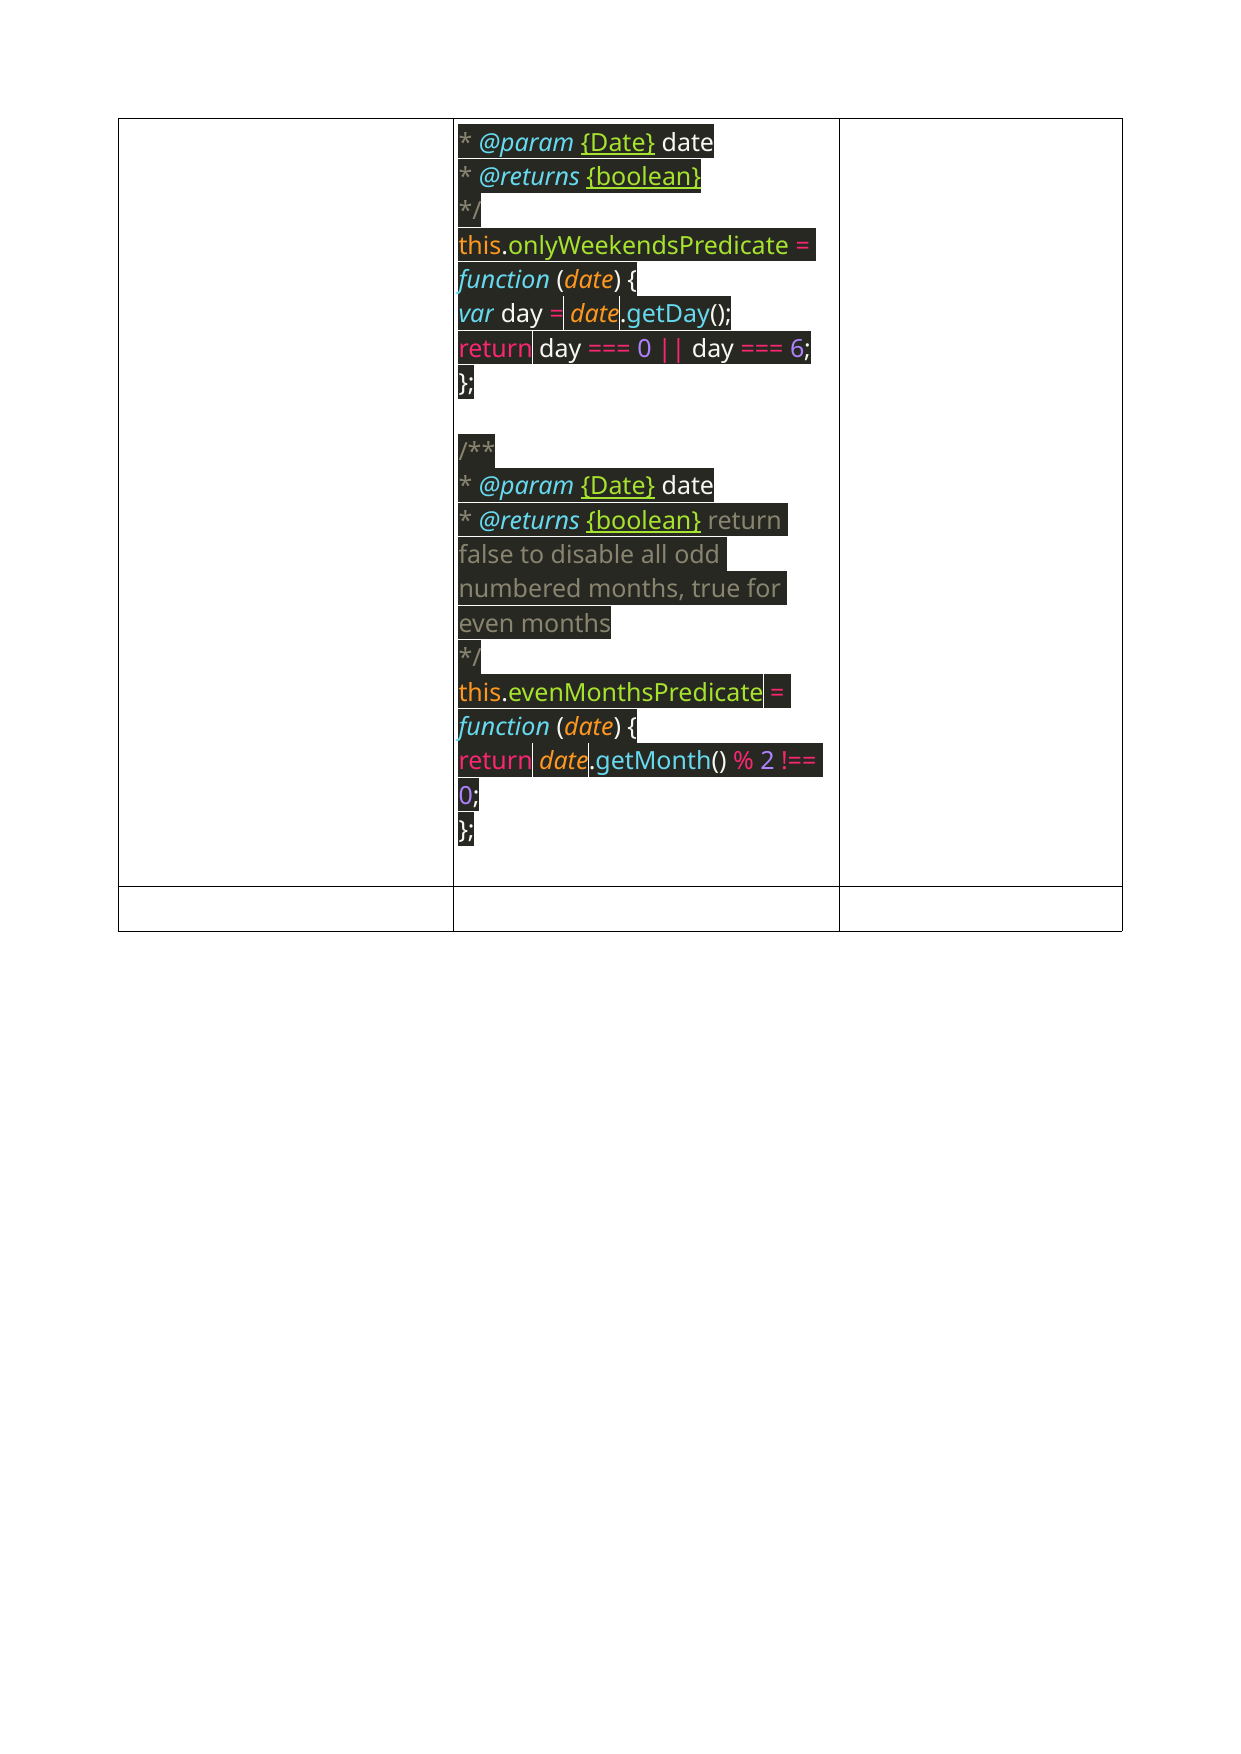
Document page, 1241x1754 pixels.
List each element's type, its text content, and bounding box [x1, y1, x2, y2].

table_cell [119, 119, 453, 886]
table_cell * @param {Date} date * @returns {boolean} */ this.onlyWeekendsPredicate = function (date) { var day = date.getDay(); return day === 0 || day === 6; }; /** * @param {Date} date * @returns {boolean} return false to disable all odd numbered months, true for even months */ this.evenMonthsPredicate = function (date) { return date.getMonth() % 2 !== 0; }; [454, 119, 839, 886]
table_cell [119, 887, 453, 931]
table_cell [840, 119, 1122, 886]
table_cell [840, 887, 1122, 931]
table_cell [454, 887, 839, 931]
